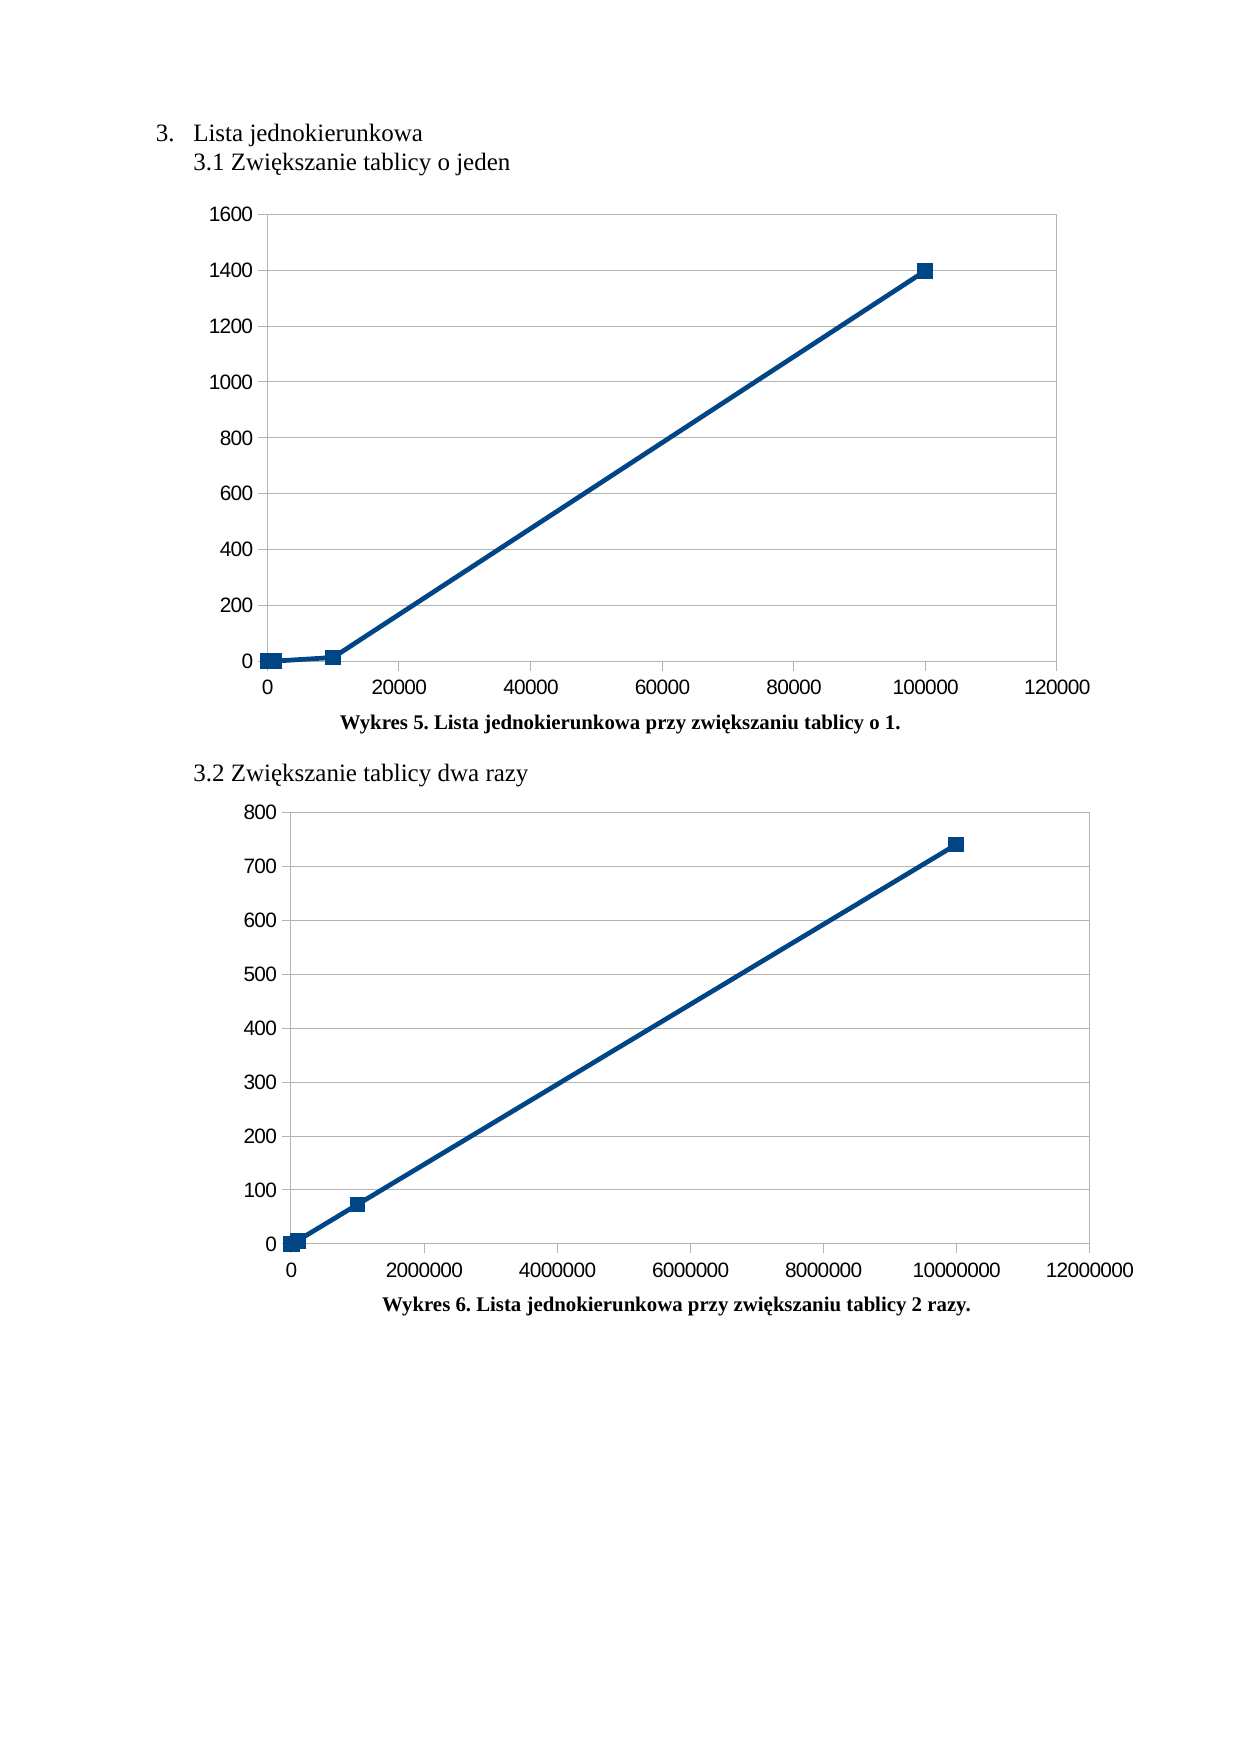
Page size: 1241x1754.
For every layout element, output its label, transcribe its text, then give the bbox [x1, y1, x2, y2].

list Zwiększanie tablicy dwa razy [193, 758, 1122, 787]
list Lista jednokierunkowa [156, 118, 1122, 147]
list Wykres 6. Lista jednokierunkowa przy zwiększaniu tablicy 2 razy. [193, 787, 1122, 1316]
list 3.1 Zwiększanie tablicy o jeden [156, 147, 1122, 176]
text Wykres 5. Lista jednokierunkowa przy zwiększaniu tablicy o 1. [118, 176, 1122, 734]
